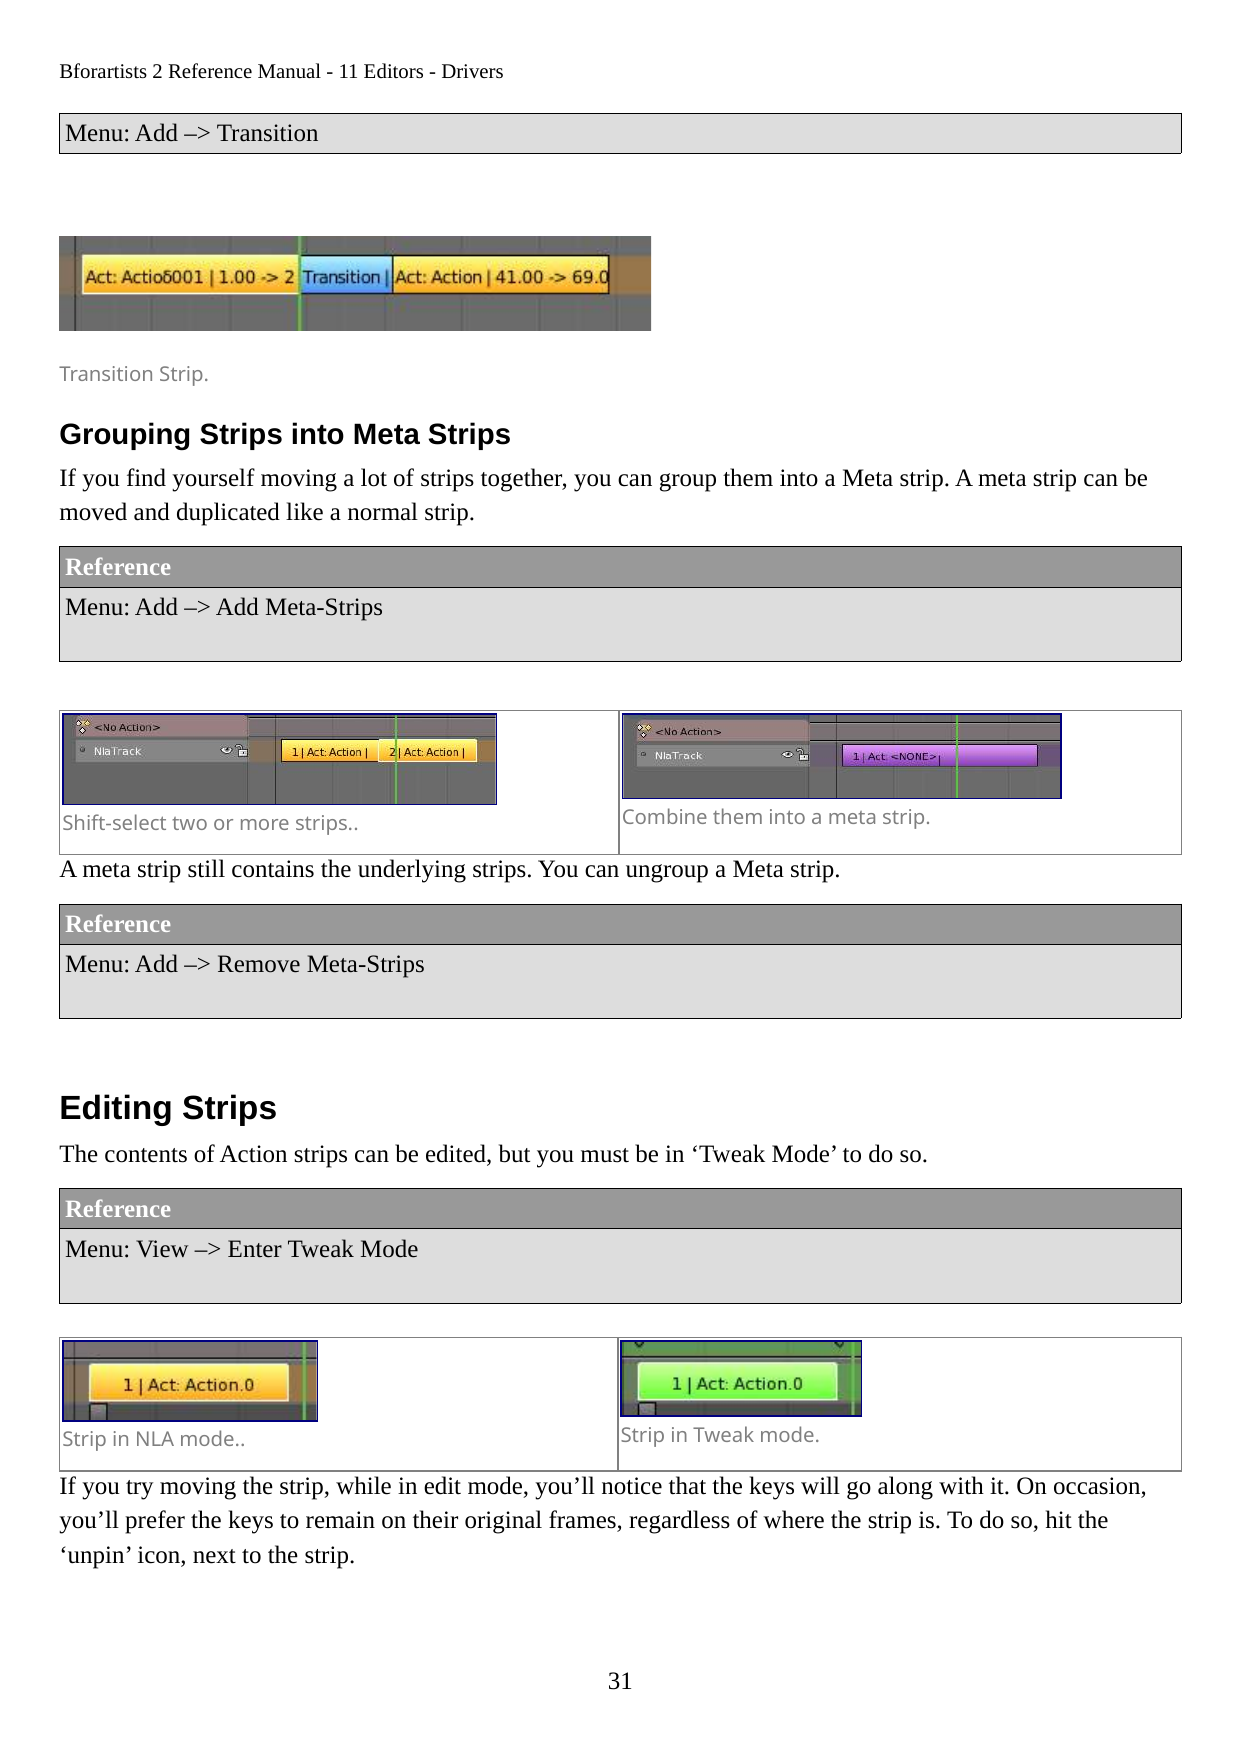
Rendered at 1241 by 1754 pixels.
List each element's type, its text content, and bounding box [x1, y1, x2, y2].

text If you find yourself moving a lot of strips together, you can group them into a Meta strip. A meta strip can be moved and duplicated like a normal strip. [59, 463, 1181, 526]
picture [622, 1342, 861, 1415]
text The contents of Action strips can be edited, but you must be in ‘Tweak Mode’ to do so. [59, 1139, 1181, 1168]
table_cell Menu: Add –> Add Meta-Strips [60, 588, 1181, 661]
subtitle Editing Strips [59, 1088, 1181, 1126]
table_header Strip in NLA mode.. [60, 1338, 617, 1470]
table_header Reference [60, 905, 1181, 944]
table_header Combine them into a meta strip. [620, 711, 1181, 854]
table_header Reference [60, 1189, 1181, 1228]
text If you try moving the strip, while in edit mode, you’ll notice that the keys will go along with it. On occasion, you’ll prefer the keys to remain on their original frames, regardless of where the strip is. To do so, hit the ‘unpin’ icon, next to the strip. [59, 1472, 1181, 1568]
table_cell Menu: Add –> Transition [60, 114, 1181, 153]
subtitle Grouping Strips into Meta Strips [59, 417, 1181, 450]
text A meta strip still contains the underlying strips. You can ungroup a Meta strip. [59, 855, 1181, 883]
table_cell Menu: Add –> Remove Meta-Strips [60, 945, 1181, 1018]
picture [59, 236, 652, 331]
table_header Strip in Tweak mode. [619, 1338, 1181, 1470]
table_header Reference [60, 547, 1181, 587]
picture [623, 715, 1060, 798]
text Transition Strip. [59, 356, 1181, 387]
table_header Shift-select two or more strips.. [60, 711, 618, 854]
picture [64, 715, 496, 804]
picture [64, 1342, 317, 1420]
table_cell Menu: View –> Enter Tweak Mode [60, 1229, 1181, 1303]
